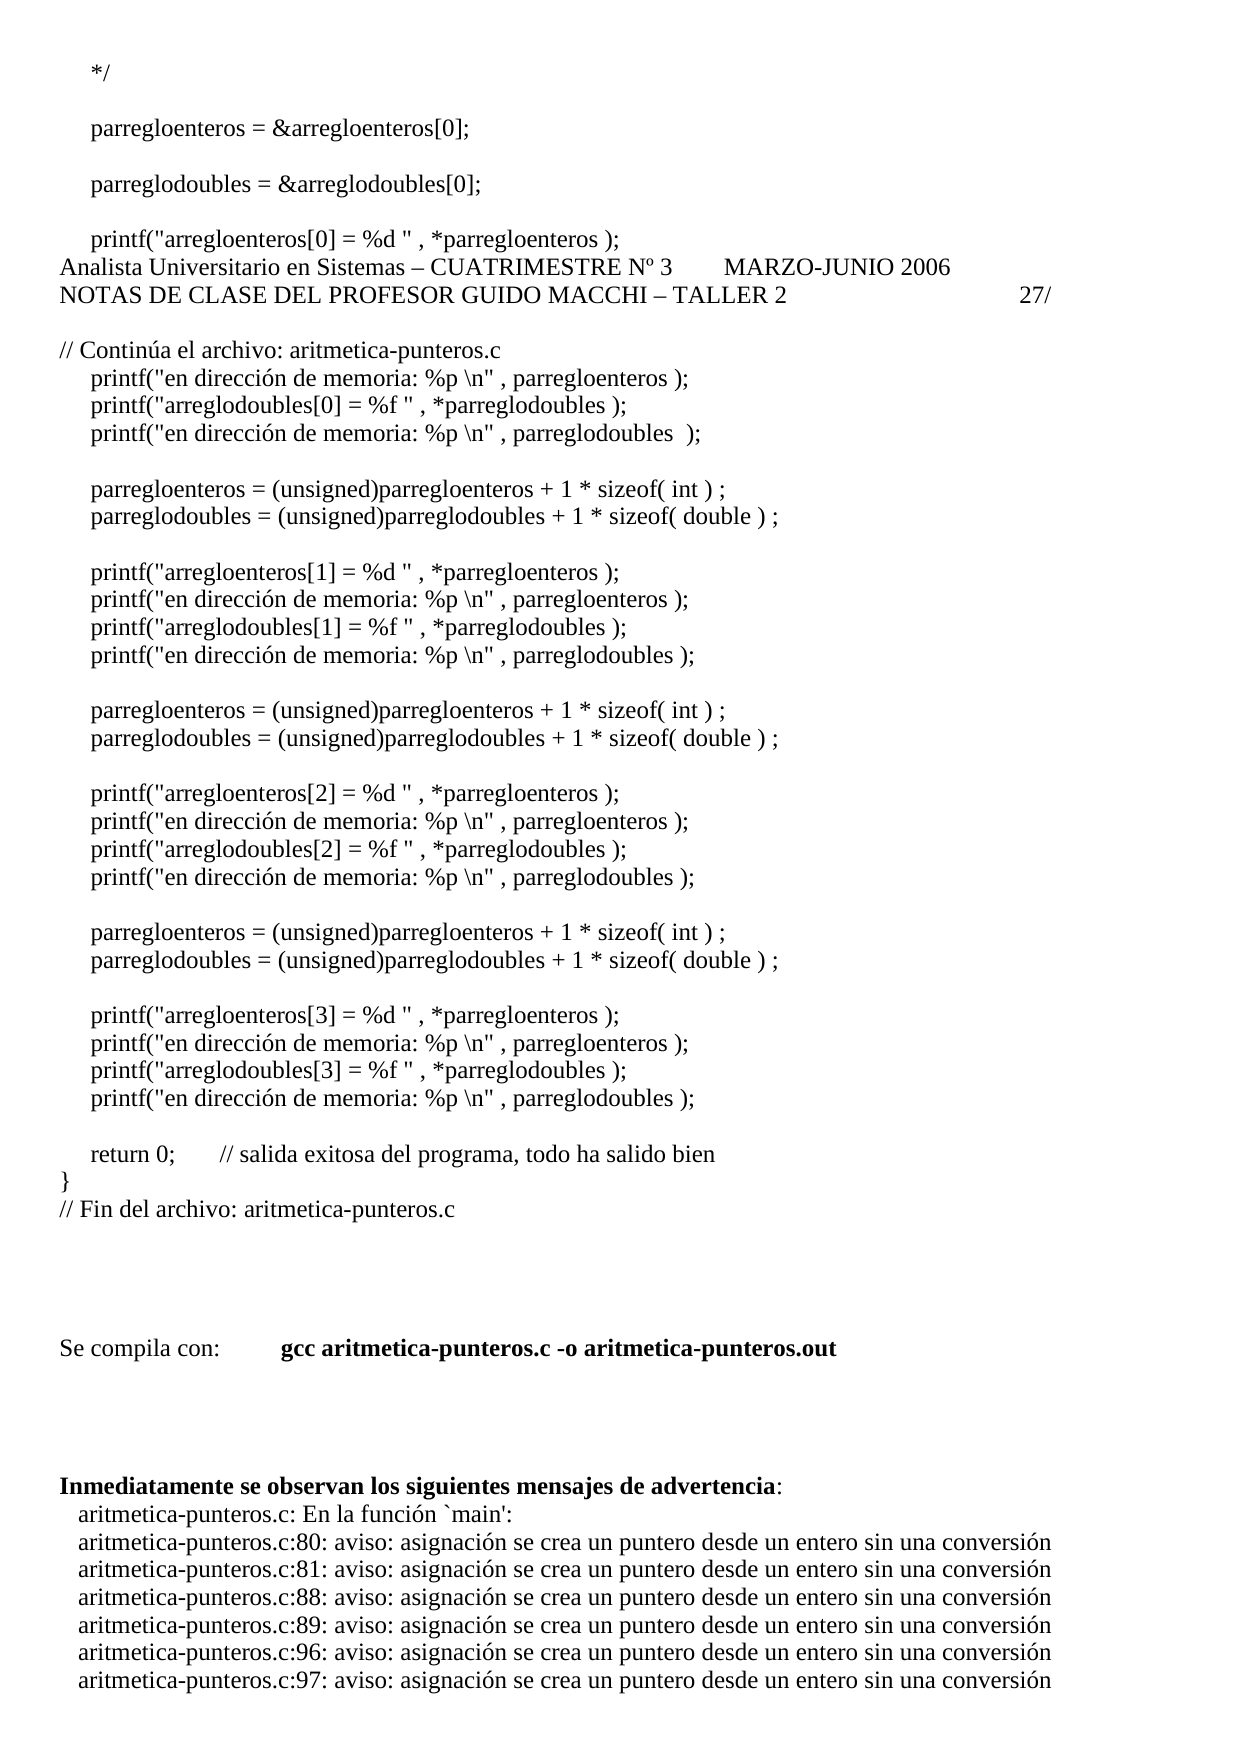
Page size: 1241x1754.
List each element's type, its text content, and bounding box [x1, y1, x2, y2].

text aritmetica-punteros.c:97: aviso: asignación se crea un puntero desde un entero sin una conversión [59, 1666, 1093, 1694]
text Inmediatamente se observan los siguientes mensajes de advertencia: [59, 1472, 1093, 1500]
text parreglodoubles = (unsigned)parreglodoubles + 1 * sizeof( double ) ; [59, 502, 1093, 530]
text printf("en dirección de memoria: %p \n" , parreglodoubles ); [59, 863, 1093, 890]
text Se compila con: gcc aritmetica-punteros.c -o aritmetica-punteros.out [59, 1334, 1093, 1361]
text aritmetica-punteros.c:96: aviso: asignación se crea un puntero desde un entero sin una conversión [59, 1638, 1093, 1666]
text printf("arreglodoubles[3] = %f " , *parreglodoubles ); [59, 1057, 1093, 1084]
text printf("arregloenteros[1] = %d " , *parregloenteros ); [59, 558, 1093, 586]
text parreglodoubles = (unsigned)parreglodoubles + 1 * sizeof( double ) ; [59, 946, 1093, 973]
text parregloenteros = (unsigned)parregloenteros + 1 * sizeof( int ) ; [59, 475, 1093, 502]
text aritmetica-punteros.c:80: aviso: asignación se crea un puntero desde un entero sin una conversión [59, 1528, 1093, 1555]
text aritmetica-punteros.c:81: aviso: asignación se crea un puntero desde un entero sin una conversión [59, 1555, 1093, 1583]
text parreglodoubles = (unsigned)parreglodoubles + 1 * sizeof( double ) ; [59, 724, 1093, 752]
text printf("arreglodoubles[1] = %f " , *parreglodoubles ); [59, 613, 1093, 641]
text parregloenteros = (unsigned)parregloenteros + 1 * sizeof( int ) ; [59, 696, 1093, 724]
text printf("en dirección de memoria: %p \n" , parreglodoubles ); [59, 1084, 1093, 1112]
text NOTAS DE CLASE DEL PROFESOR GUIDO MACCHI – TALLER 2 27/ [59, 281, 1093, 308]
text return 0; // salida exitosa del programa, todo ha salido bien [59, 1140, 1093, 1167]
text printf("en dirección de memoria: %p \n" , parregloenteros ); [59, 586, 1093, 613]
text printf("en dirección de memoria: %p \n" , parregloenteros ); [59, 364, 1093, 392]
text Analista Universitario en Sistemas – CUATRIMESTRE Nº 3 MARZO-JUNIO 2006 [59, 253, 1093, 281]
text } [59, 1167, 1093, 1195]
text printf("arreglodoubles[0] = %f " , *parreglodoubles ); [59, 392, 1093, 419]
text aritmetica-punteros.c:88: aviso: asignación se crea un puntero desde un entero sin una conversión [59, 1583, 1093, 1611]
text printf("en dirección de memoria: %p \n" , parreglodoubles ); [59, 419, 1093, 447]
text printf("arreglodoubles[2] = %f " , *parreglodoubles ); [59, 835, 1093, 863]
text printf("en dirección de memoria: %p \n" , parregloenteros ); [59, 1029, 1093, 1057]
text // Fin del archivo: aritmetica-punteros.c [59, 1195, 1093, 1223]
text */ [59, 59, 1093, 87]
text aritmetica-punteros.c:89: aviso: asignación se crea un puntero desde un entero sin una conversión [59, 1611, 1093, 1638]
text printf("arregloenteros[3] = %d " , *parregloenteros ); [59, 1001, 1093, 1029]
text printf("en dirección de memoria: %p \n" , parregloenteros ); [59, 807, 1093, 835]
text aritmetica-punteros.c: En la función `main': [59, 1500, 1093, 1528]
text printf("arregloenteros[2] = %d " , *parregloenteros ); [59, 779, 1093, 807]
text parregloenteros = (unsigned)parregloenteros + 1 * sizeof( int ) ; [59, 918, 1093, 946]
text // Continúa el archivo: aritmetica-punteros.c [59, 336, 1093, 364]
text printf("arregloenteros[0] = %d " , *parregloenteros ); [59, 225, 1093, 253]
text parreglodoubles = &arreglodoubles[0]; [59, 170, 1093, 198]
text parregloenteros = &arregloenteros[0]; [59, 114, 1093, 142]
text printf("en dirección de memoria: %p \n" , parreglodoubles ); [59, 641, 1093, 669]
